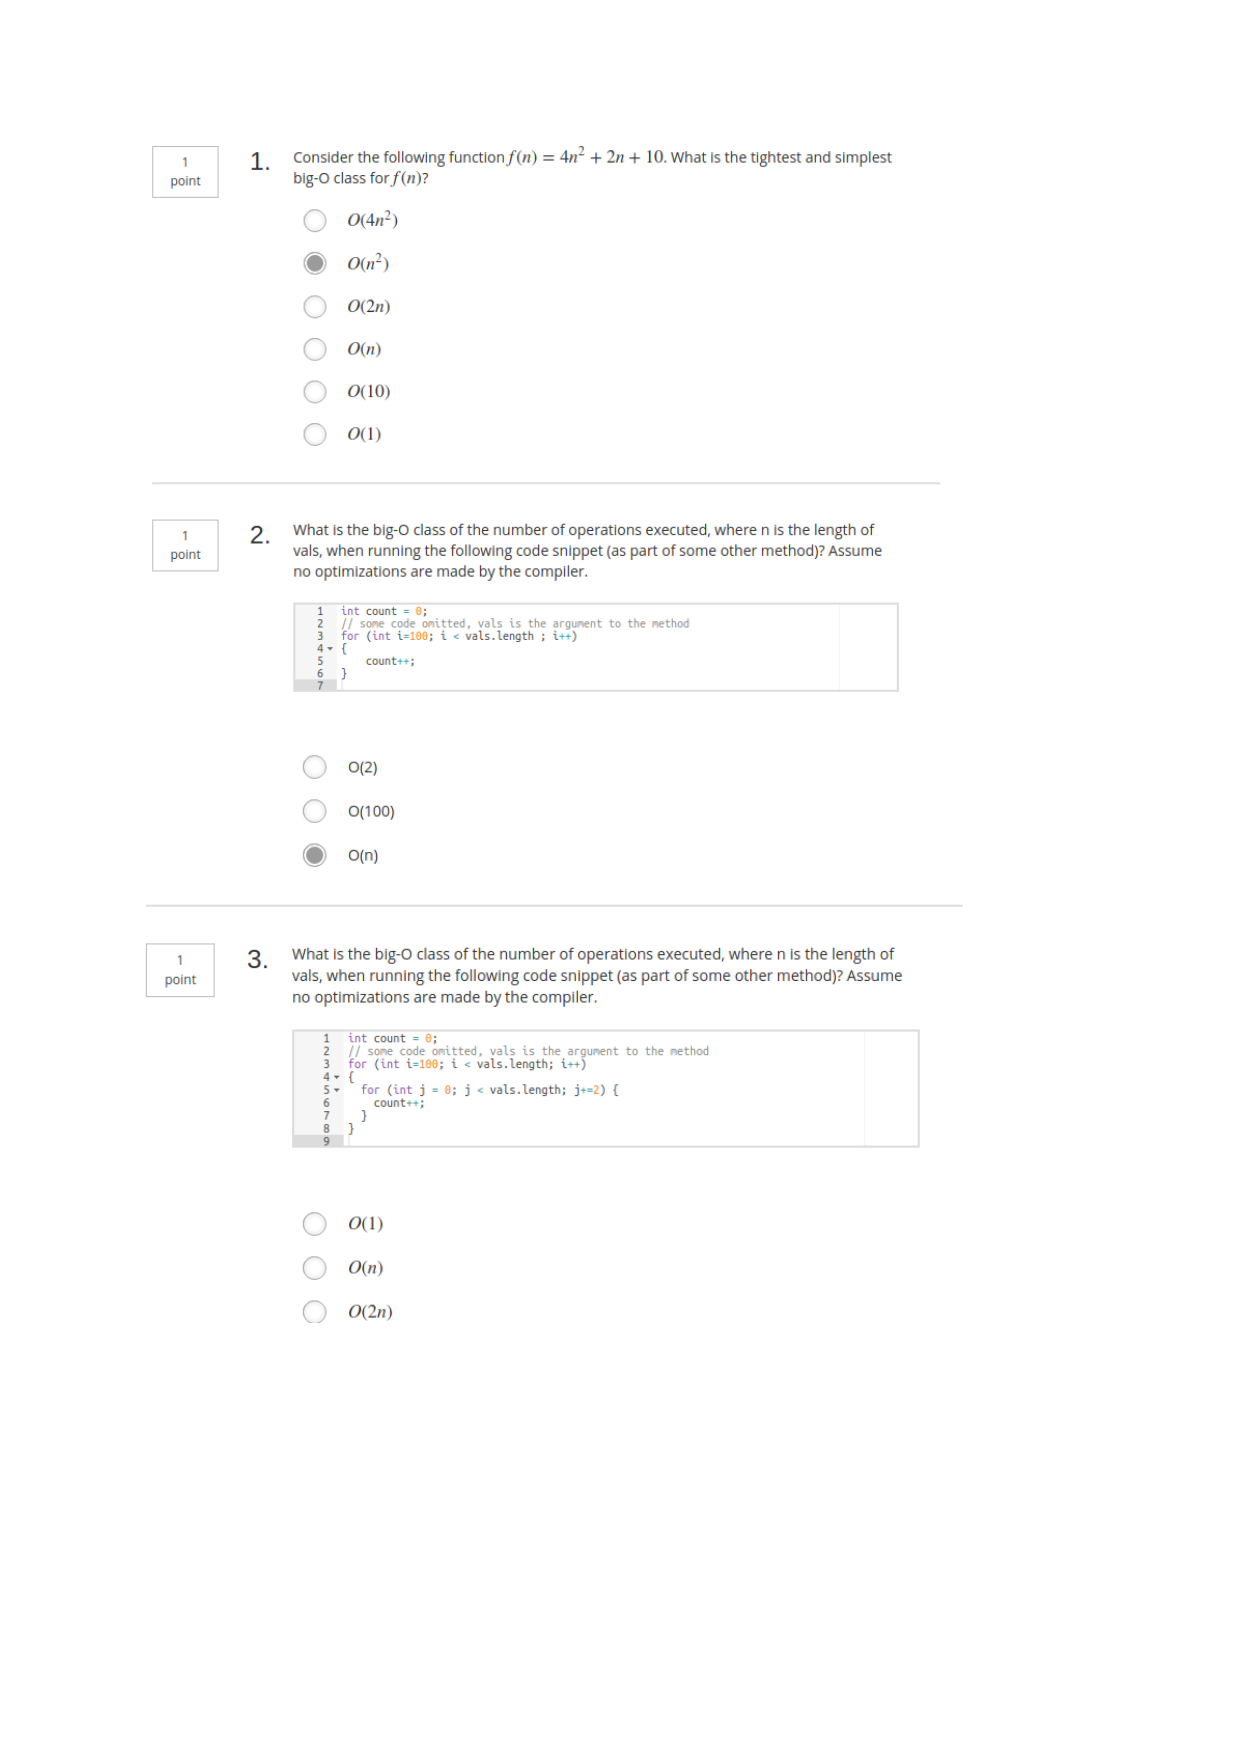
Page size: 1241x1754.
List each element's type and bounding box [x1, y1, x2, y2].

picture [118, 118, 1123, 696]
picture [118, 723, 1123, 1323]
